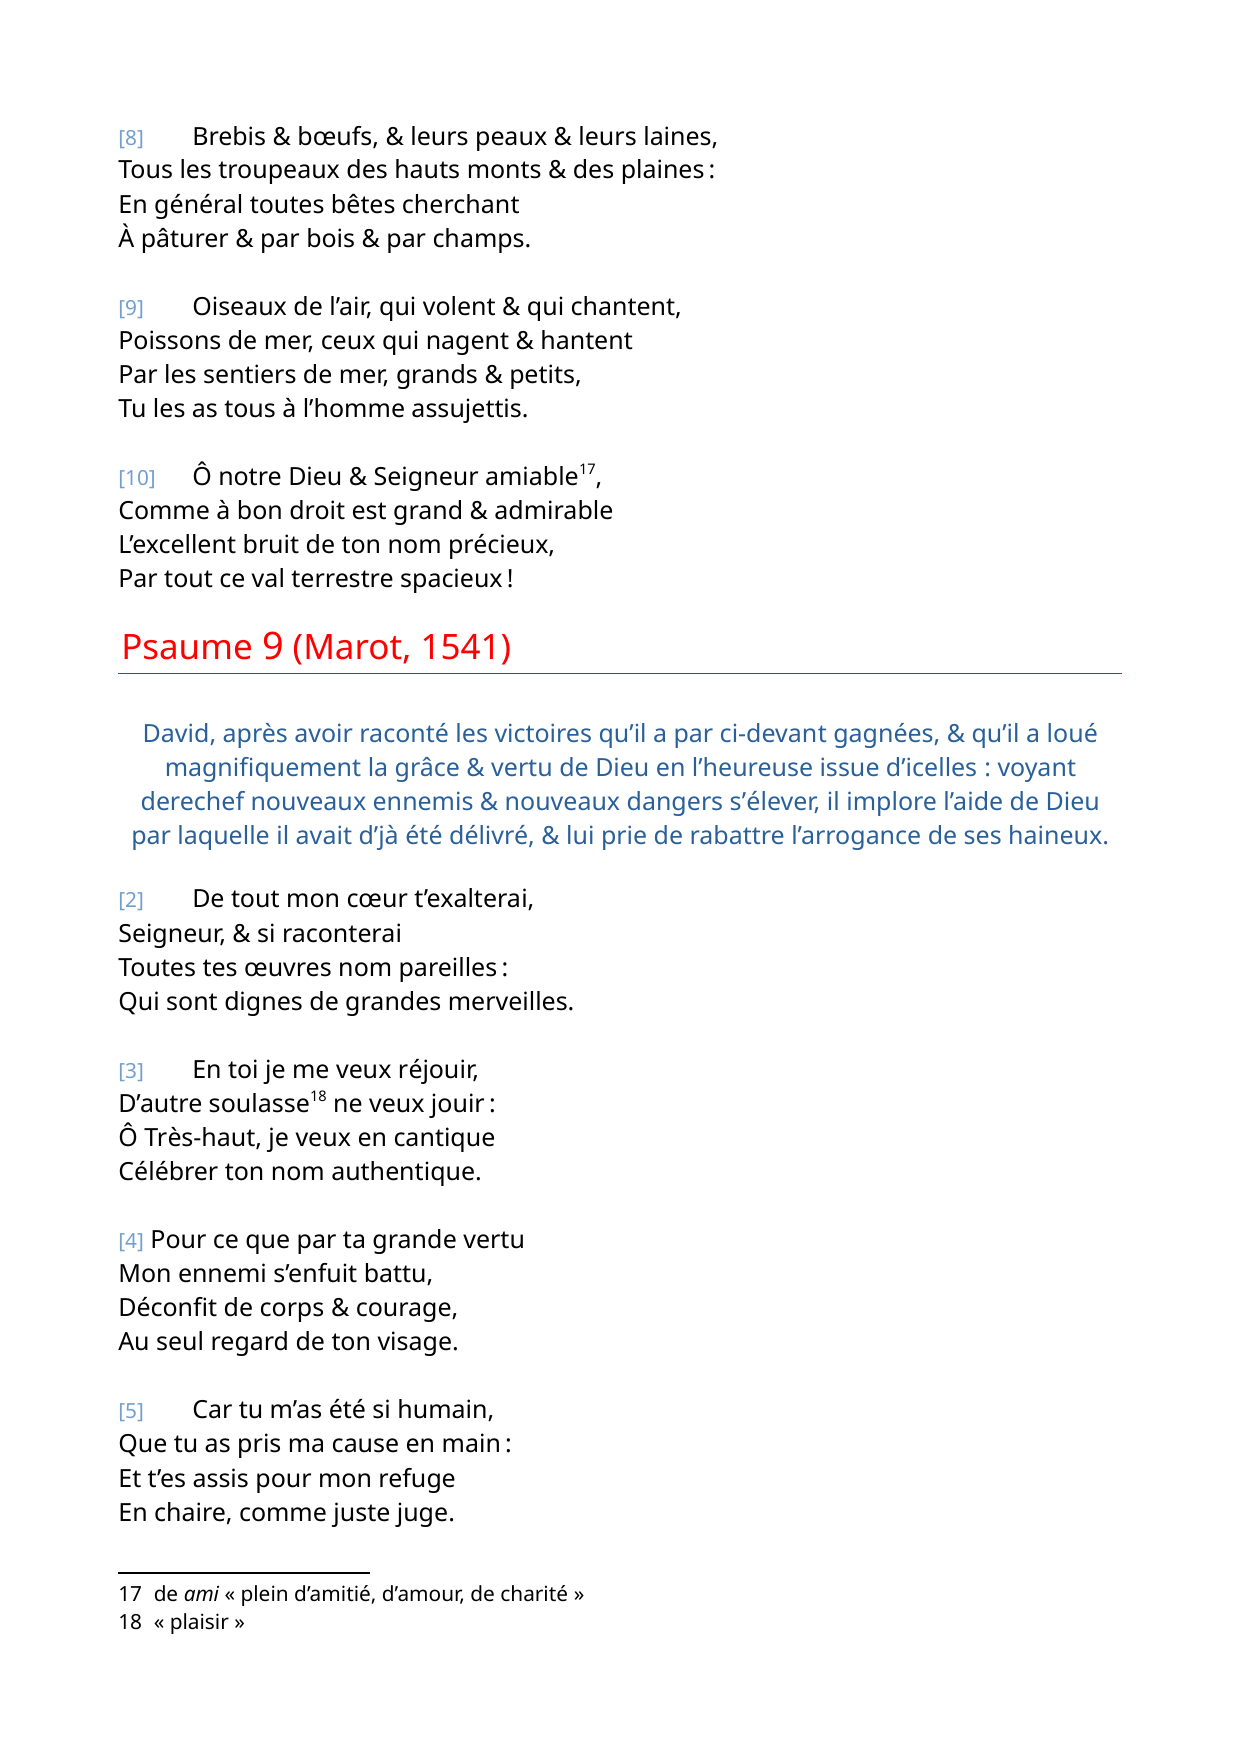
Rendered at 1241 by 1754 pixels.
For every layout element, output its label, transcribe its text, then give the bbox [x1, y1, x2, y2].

text Tu les as tous à l’homme assujettis. [118, 391, 1122, 425]
text Tous les troupeaux des hauts monts & des plaines : [118, 152, 1122, 186]
text de ami « plein d’amitié, d’amour, de charité » [118, 1579, 1122, 1607]
text Par tout ce val terrestre spacieux ! [118, 561, 1122, 595]
text Qui sont dignes de grandes merveilles. [118, 983, 1122, 1017]
text [2] De tout mon cœur t’exalterai, [118, 881, 1122, 915]
text À pâturer & par bois & par champs. [118, 220, 1122, 254]
text [3] En toi je me veux réjouir, [118, 1051, 1122, 1086]
text Comme à bon droit est grand & admirable [118, 493, 1122, 527]
text [9] Oiseaux de l’air, qui volent & qui chantent, [118, 288, 1122, 322]
text [4] Pour ce que par ta grande vertu [118, 1222, 1122, 1256]
text Mon ennemi s’enfuit battu, [118, 1256, 1122, 1290]
text Déconfit de corps & courage, [118, 1290, 1122, 1324]
text David, après avoir raconté les victoires qu’il a par ci-devant gagnées, & qu’il a loué magnifiquement la grâce & vertu de Dieu en l’heureuse issue d’icelles : voyant derechef nouveaux ennemis & nouveaux dangers s’élever, il implore l’aide de Dieu par laquelle il avait d’jà été délivré, & lui prie de rabattre l’arrogance de ses haineux. [118, 715, 1122, 852]
text En général toutes bêtes cherchant [118, 186, 1122, 220]
text Poissons de mer, ceux qui nagent & hantent [118, 322, 1122, 357]
text D’autre soulasse ne veux jouir : [118, 1086, 1122, 1119]
text Toutes tes œuvres nom pareilles : [118, 949, 1122, 983]
text En chaire, comme juste juge. [118, 1494, 1122, 1528]
subtitle Psaume 9 (Marot, 1541) [118, 616, 1122, 673]
text [10] Ô notre Dieu & Seigneur amiable, [118, 459, 1122, 493]
text L’excellent bruit de ton nom précieux, [118, 527, 1122, 561]
text Et t’es assis pour mon refuge [118, 1460, 1122, 1494]
text Que tu as pris ma cause en main : [118, 1426, 1122, 1460]
text [5] Car tu m’as été si humain, [118, 1392, 1122, 1426]
text Par les sentiers de mer, grands & petits, [118, 357, 1122, 391]
text « plaisir » [118, 1607, 1122, 1636]
text Ô Très-haut, je veux en cantique [118, 1119, 1122, 1154]
text Seigneur, & si raconterai [118, 915, 1122, 949]
text Célébrer ton nom authentique. [118, 1154, 1122, 1188]
text Au seul regard de ton visage. [118, 1324, 1122, 1358]
text [8] Brebis & bœufs, & leurs peaux & leurs laines, [118, 118, 1122, 152]
